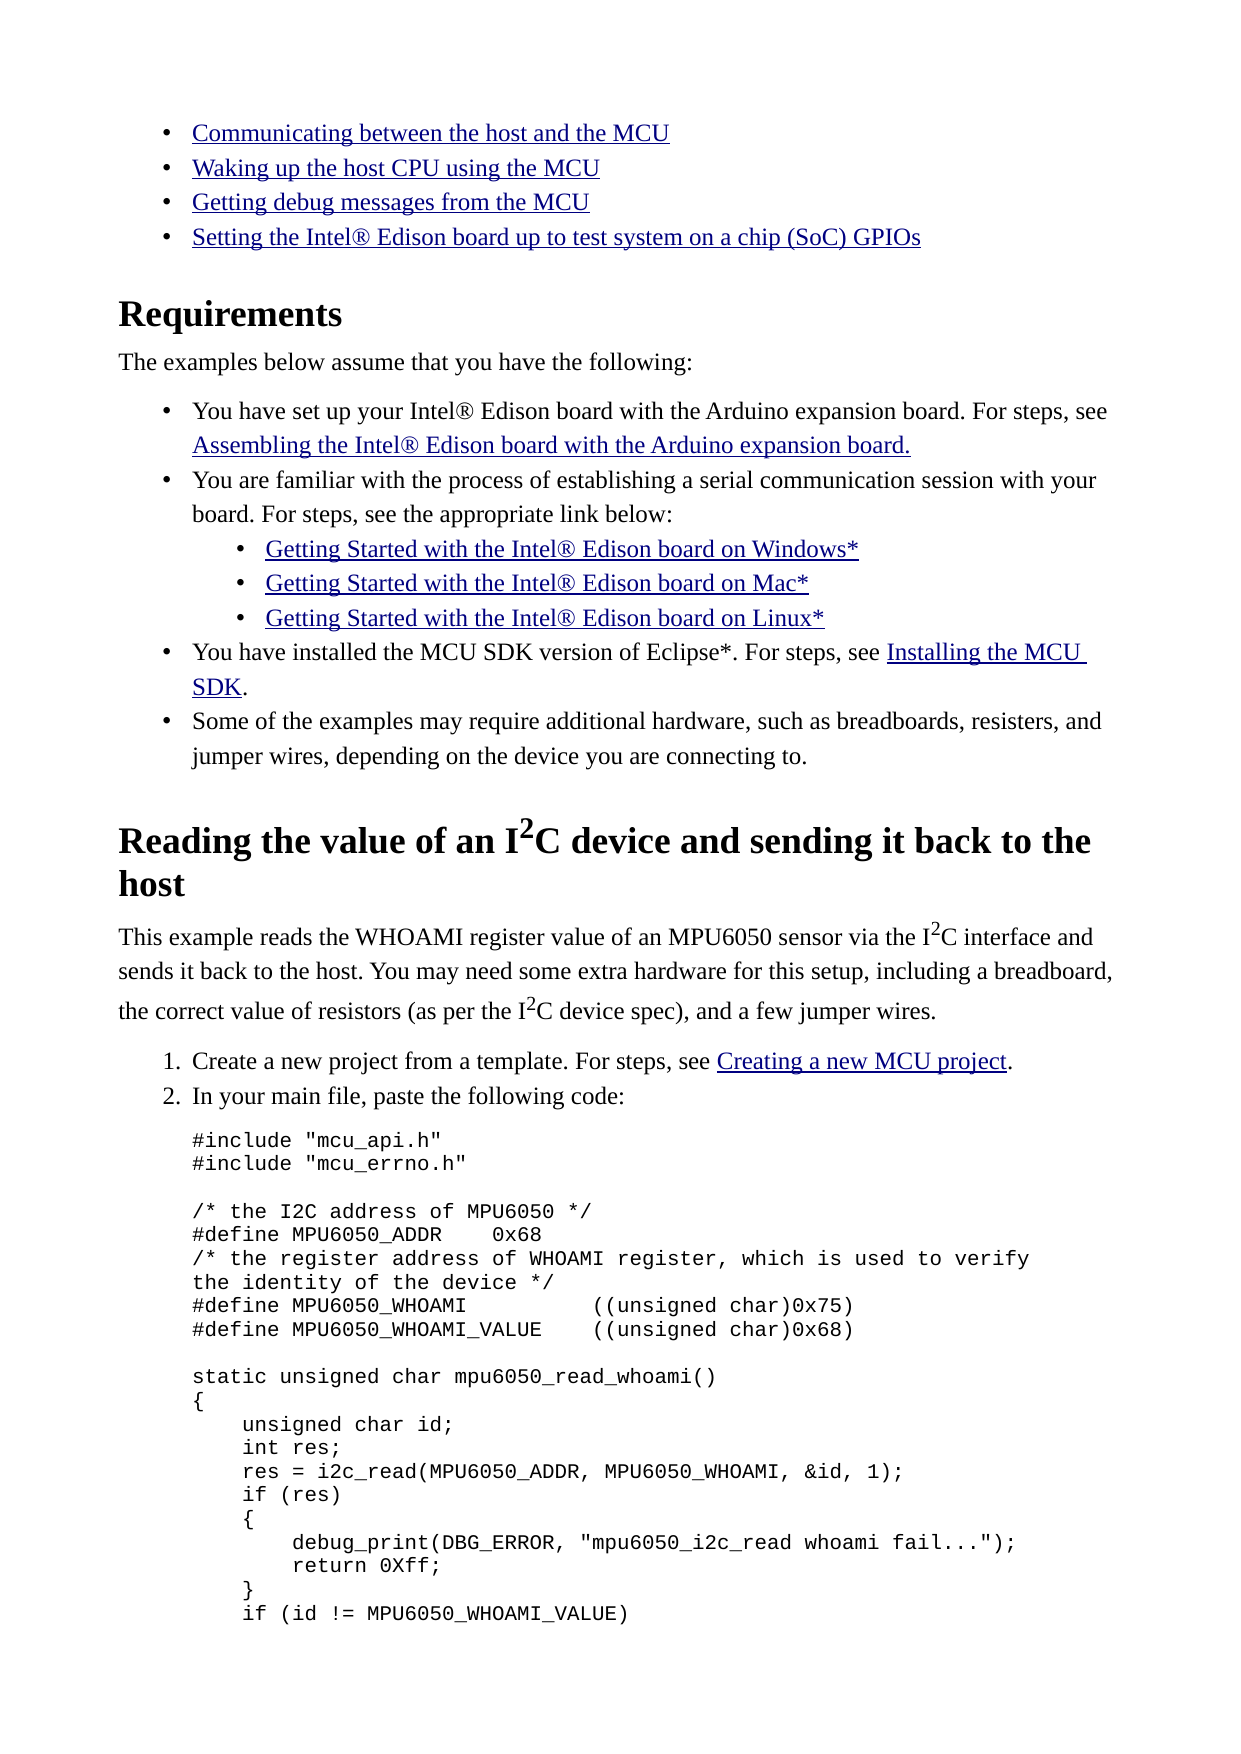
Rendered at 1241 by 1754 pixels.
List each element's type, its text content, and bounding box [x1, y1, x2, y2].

list int res; [162, 1437, 1122, 1461]
list #include "mcu_api.h" [162, 1130, 1122, 1153]
list Getting Started with the Intel® Edison board on Mac* [236, 568, 1122, 597]
list Communicating between the host and the MCU [162, 118, 1122, 147]
list Waking up the host CPU using the MCU [162, 153, 1122, 181]
list Setting the Intel® Edison board up to test system on a chip (SoC) GPIOs [162, 222, 1122, 250]
list Create a new project from a template. For steps, see Creating a new MCU project. [162, 1046, 1122, 1075]
list if (id != MPU6050_WHOAMI_VALUE) [162, 1603, 1122, 1626]
text The examples below assume that you have the following: [118, 347, 1122, 376]
list #define MPU6050_ADDR 0x68 [162, 1224, 1122, 1248]
list return 0Xff; [162, 1555, 1122, 1579]
list Getting Started with the Intel® Edison board on Linux* [236, 603, 1122, 632]
list #include "mcu_errno.h" [162, 1153, 1122, 1177]
list Some of the examples may require additional hardware, such as breadboards, resisters, and jumper wires, depending on the device you are connecting to. [162, 706, 1122, 770]
list unsigned char id; [162, 1413, 1122, 1437]
text This example reads the WHOAMI register value of an MPU6050 sensor via the I2C interface and sends it back to the host. You may need some extra hardware for this setup, including a breadboard, the correct value of resistors (as per the I2C device spec), and a few jumper wires. [118, 917, 1122, 1025]
list } [162, 1579, 1122, 1603]
list { [162, 1390, 1122, 1413]
list Getting debug messages from the MCU [162, 187, 1122, 216]
list Getting Started with the Intel® Edison board on Windows* [236, 534, 1122, 563]
list /* the I2C address of MPU6050 */ [162, 1201, 1122, 1224]
list debug_print(DBG_ERROR, "mpu6050_i2c_read whoami fail..."); [162, 1532, 1122, 1555]
list You are familiar with the process of establishing a serial communication session with your board. For steps, see the appropriate link below: [162, 465, 1122, 528]
list #define MPU6050_WHOAMI ((unsigned char)0x75) [162, 1295, 1122, 1319]
list #define MPU6050_WHOAMI_VALUE ((unsigned char)0x68) [162, 1319, 1122, 1343]
list /* the register address of WHOAMI register, which is used to verify [162, 1248, 1122, 1272]
list if (res) [162, 1484, 1122, 1508]
list You have installed the MCU SDK version of Eclipse*. For steps, see Installing the MCU SDK. [162, 637, 1122, 701]
list You have set up your Intel® Edison board with the Arduino expansion board. For steps, see Assembling the Intel® Edison board with the Arduino expansion board. [162, 396, 1122, 459]
list the identity of the device */ [162, 1272, 1122, 1295]
list static unsigned char mpu6050_read_whoami() [162, 1366, 1122, 1390]
subtitle Reading the value of an I2C device and sending it back to the host [118, 811, 1122, 904]
list res = i2c_read(MPU6050_ADDR, MPU6050_WHOAMI, &id, 1); [162, 1461, 1122, 1484]
subtitle Requirements [118, 291, 1122, 334]
list In your main file, paste the following code: [162, 1081, 1122, 1109]
list { [162, 1508, 1122, 1532]
